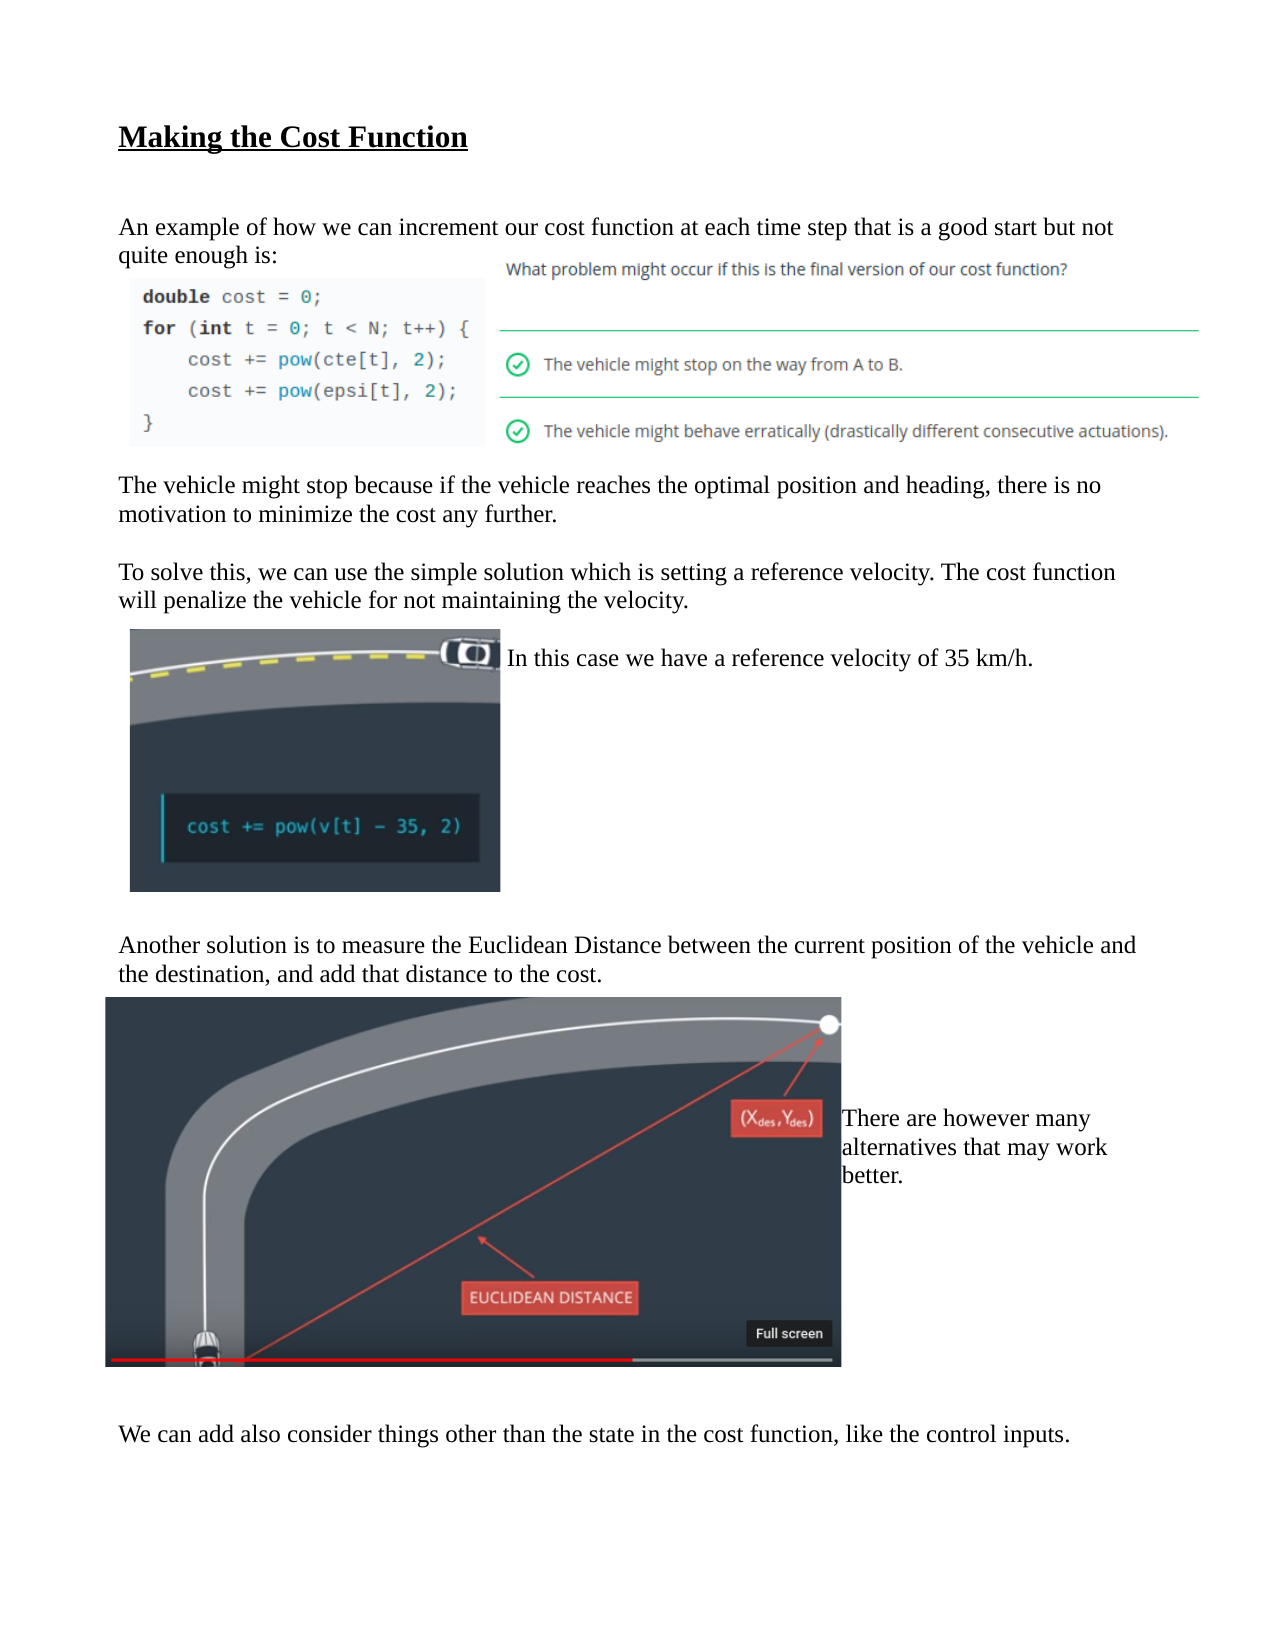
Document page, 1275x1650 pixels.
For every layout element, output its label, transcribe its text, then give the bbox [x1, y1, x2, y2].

picture [129, 278, 486, 447]
text To solve this, we can use the simple solution which is setting a reference velocity. The cost function will penalize the vehicle for not maintaining the velocity. [118, 557, 1157, 614]
picture [499, 255, 1199, 454]
text In this case we have a reference velocity of 35 km/h. [501, 643, 1157, 672]
text Another solution is to measure the Euclidean Distance between the current position of the vehicle and the destination, and add that distance to the cost. [118, 930, 1157, 988]
text We can add also consider things other than the state in the cost function, like the control inputs. [118, 1419, 1157, 1448]
text An example of how we can increment our cost function at each time step that is a good start but not quite enough is: [118, 212, 1157, 269]
text The vehicle might stop because if the vehicle reaches the optimal position and heading, there is no motivation to minimize the cost any further. [118, 470, 1157, 528]
text Making the Cost Function [118, 118, 1157, 154]
text There are however many alternatives that may work better. [842, 1103, 1157, 1189]
picture [129, 629, 501, 892]
picture [105, 997, 842, 1367]
